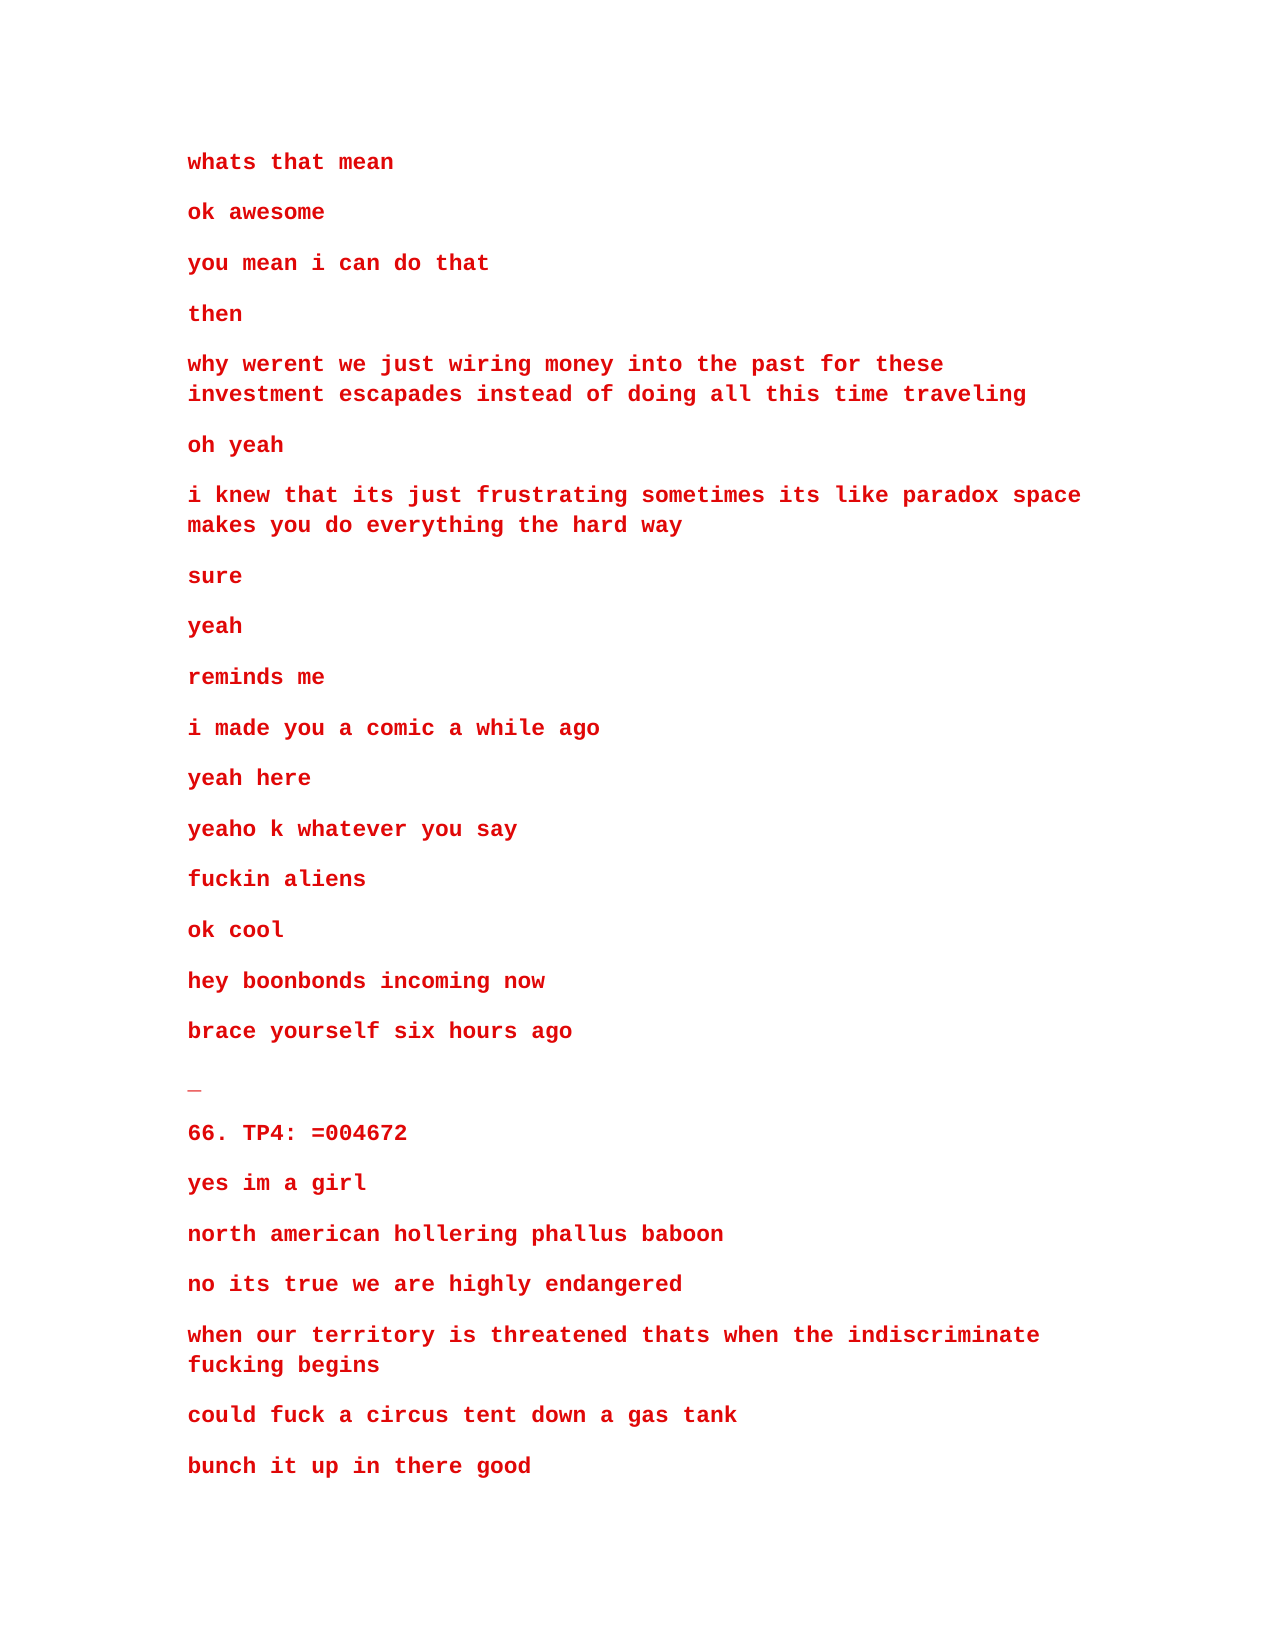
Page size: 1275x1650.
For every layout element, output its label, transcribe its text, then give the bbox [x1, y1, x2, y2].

text you mean i can do that [187, 251, 1087, 277]
text hey boonbonds incoming now [187, 969, 1087, 995]
text no its true we are highly endangered [187, 1273, 1087, 1299]
text i knew that its just frustrating sometimes its like paradox space makes you do everything the hard way [187, 483, 1087, 539]
text north american hollering phallus baboon [187, 1222, 1087, 1248]
text 66. TP4: =004672 [187, 1121, 1087, 1147]
text yes im a girl [187, 1171, 1087, 1197]
text when our territory is threatened thats when the indiscriminate fucking begins [187, 1323, 1087, 1379]
text sure [187, 564, 1087, 590]
text ok awesome [187, 201, 1087, 227]
text then [187, 302, 1087, 328]
text whats that mean [187, 150, 1087, 176]
text fuckin aliens [187, 868, 1087, 894]
text brace yourself six hours ago [187, 1019, 1087, 1046]
text ok cool [187, 918, 1087, 944]
text yeaho k whatever you say [187, 817, 1087, 843]
text oh yeah [187, 433, 1087, 459]
text reminds me [187, 665, 1087, 691]
text yeah here [187, 766, 1087, 792]
text bunch it up in there good [187, 1454, 1087, 1480]
text i made you a comic a while ago [187, 716, 1087, 742]
text _ [187, 1070, 1087, 1096]
text yeah [187, 614, 1087, 641]
text why werent we just wiring money into the past for these investment escapades instead of doing all this time traveling [187, 352, 1087, 408]
text could fuck a circus tent down a gas tank [187, 1404, 1087, 1430]
